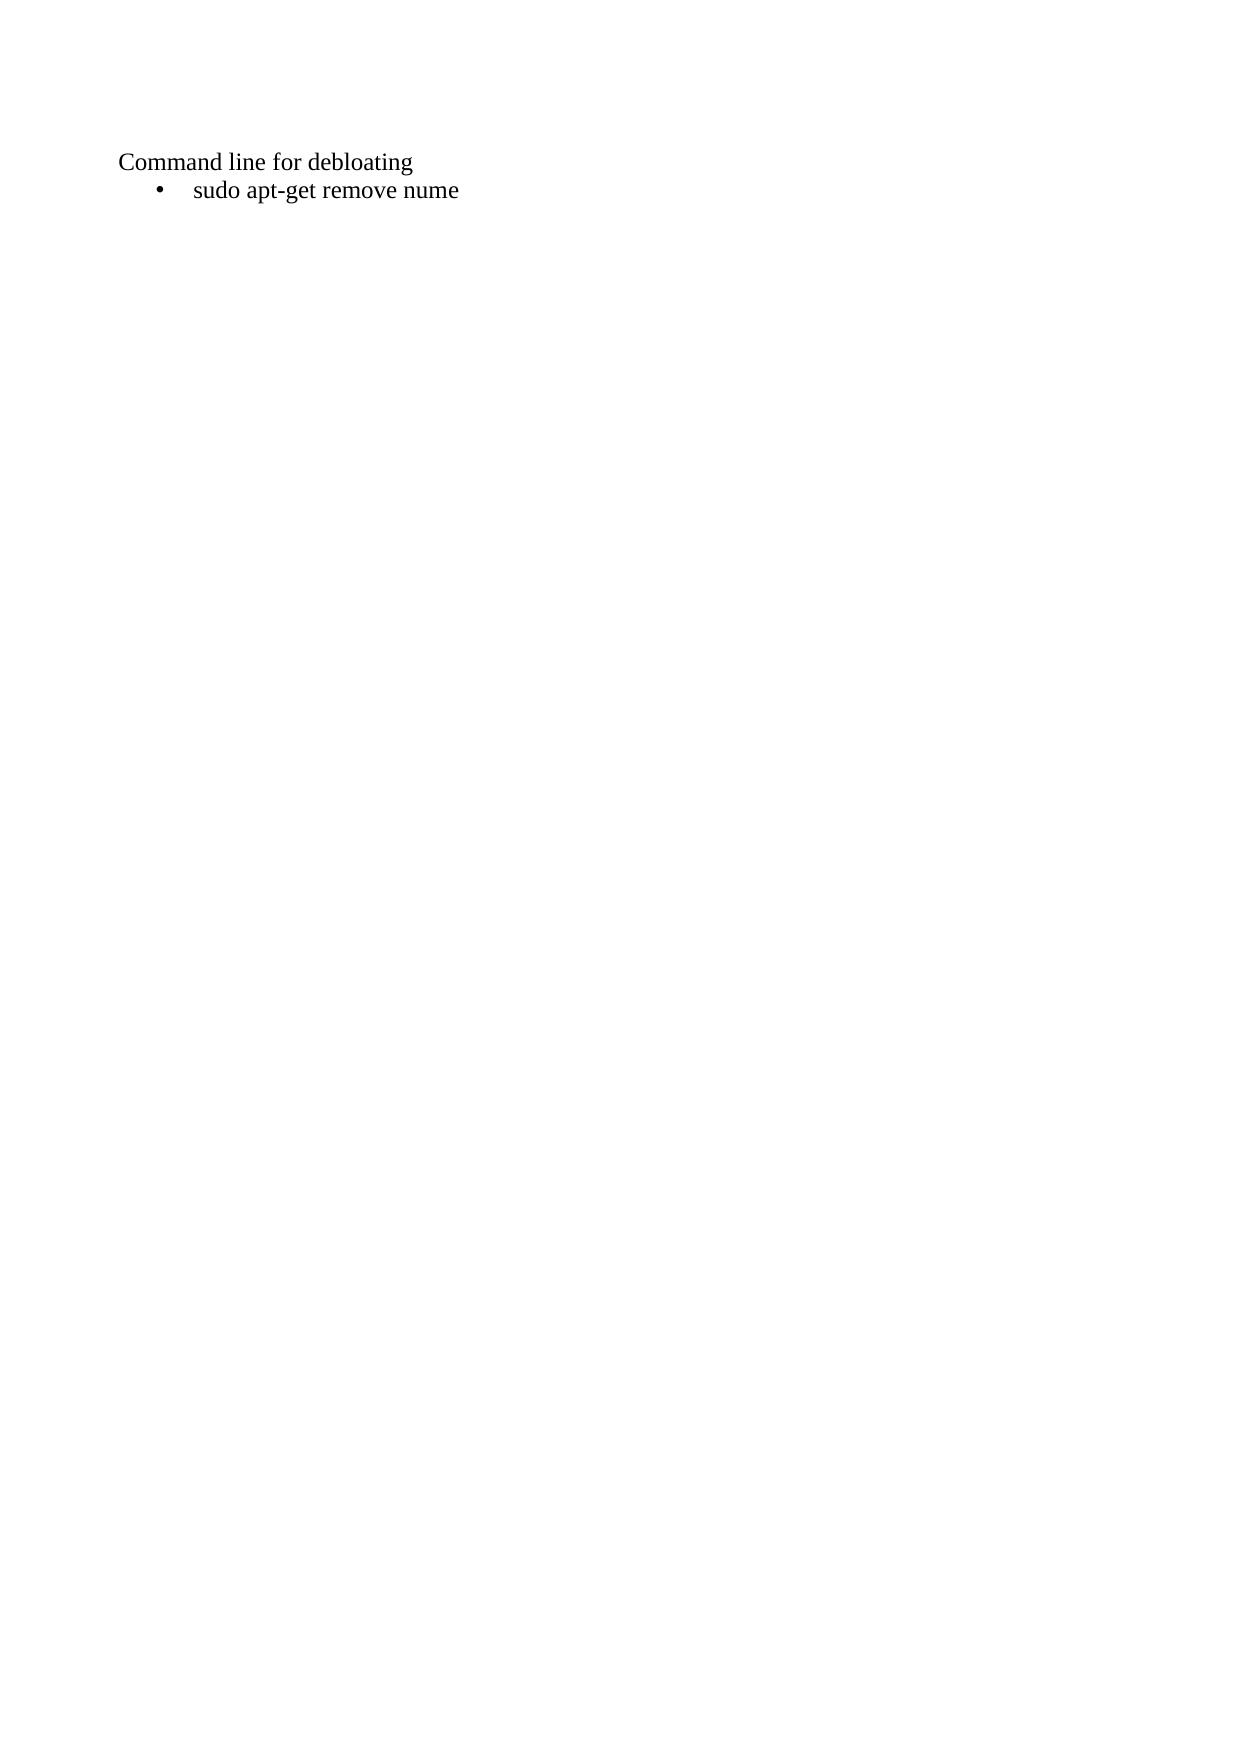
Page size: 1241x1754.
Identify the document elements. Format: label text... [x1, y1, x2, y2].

text Command line for debloating [118, 147, 1122, 176]
list sudo apt-get remove nume [156, 176, 1122, 204]
